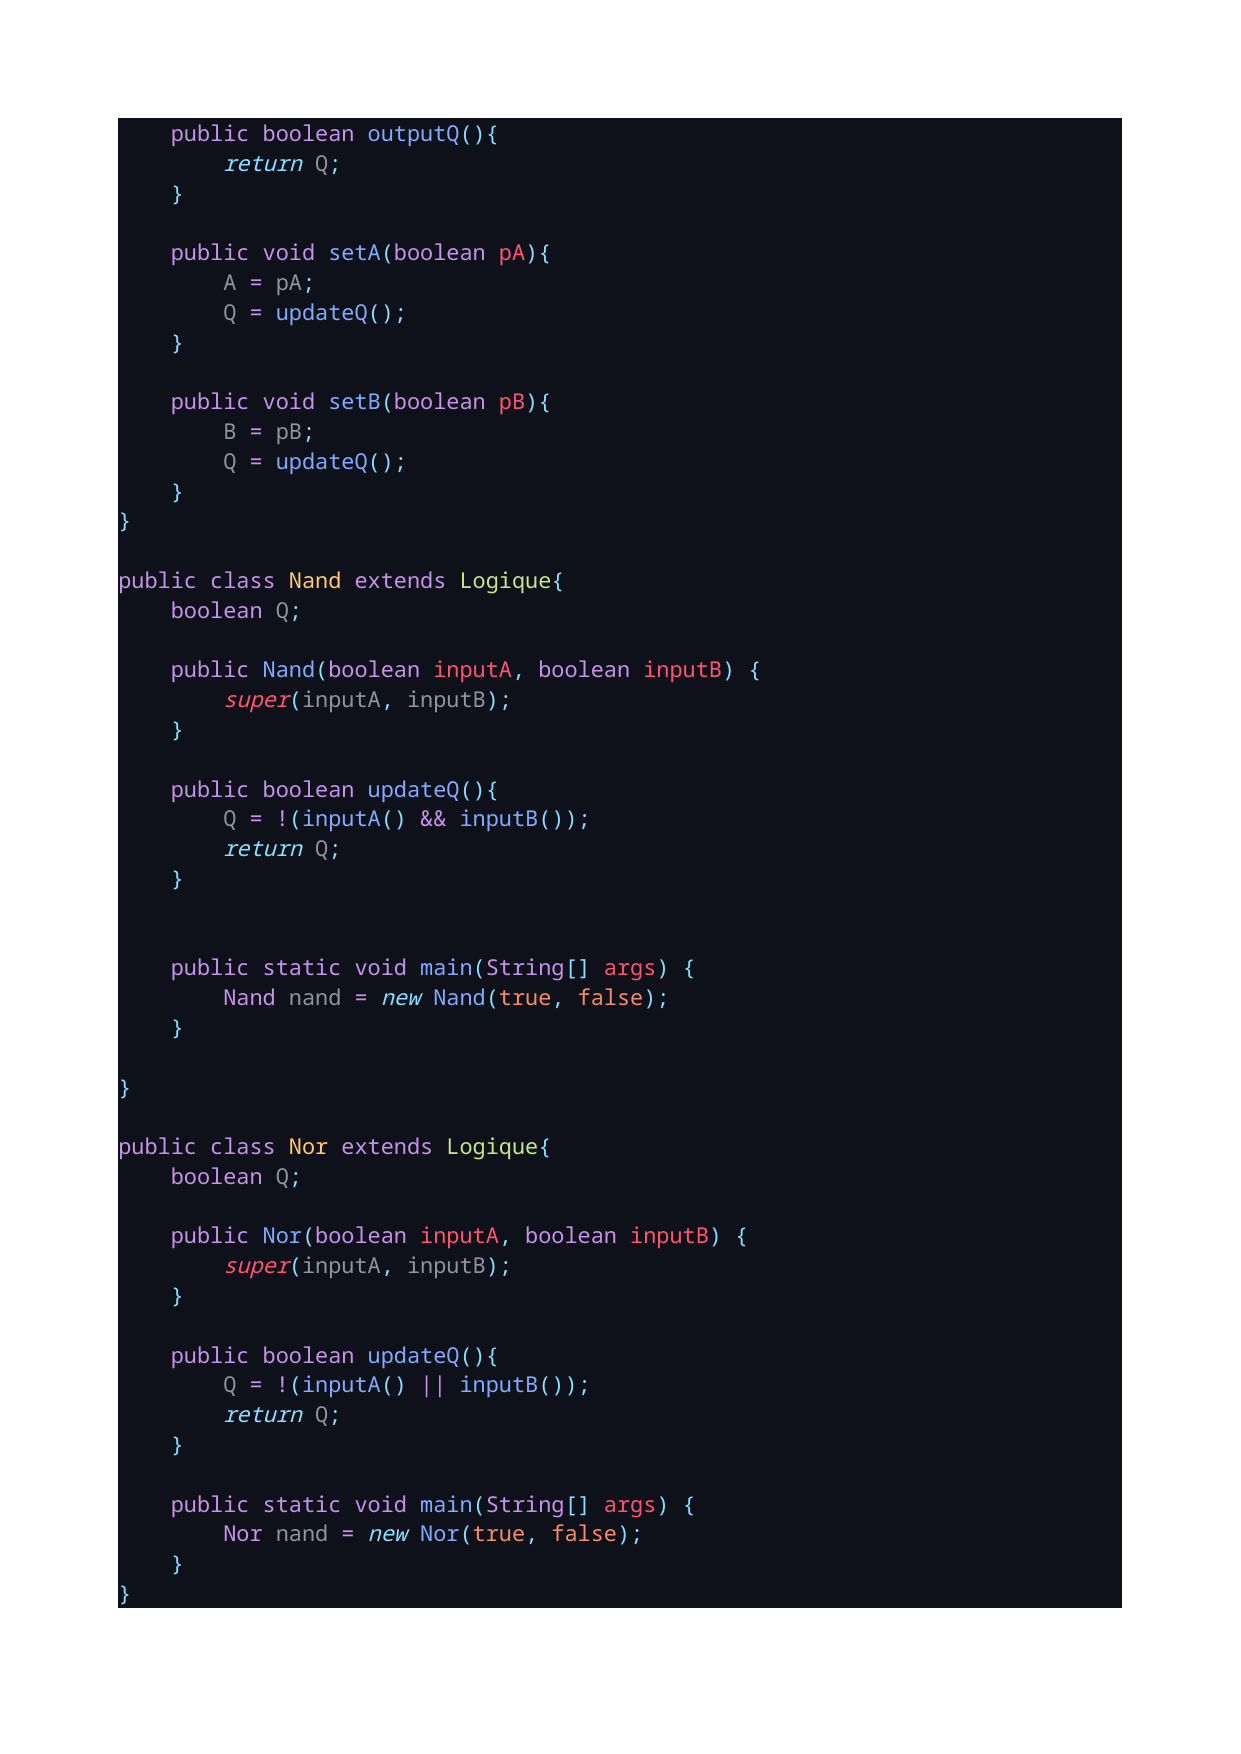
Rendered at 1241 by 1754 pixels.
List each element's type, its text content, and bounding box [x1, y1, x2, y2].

text public boolean updateQ(){ [118, 1339, 1122, 1369]
text Nand nand = new Nand(true, false); [118, 982, 1122, 1012]
text boolean Q; [118, 595, 1122, 624]
text return Q; [118, 833, 1122, 863]
text return Q; [118, 1399, 1122, 1429]
text } [118, 476, 1122, 505]
text public static void main(String[] args) { [118, 1488, 1122, 1518]
text public boolean outputQ(){ [118, 118, 1122, 148]
text public static void main(String[] args) { [118, 952, 1122, 982]
text Q = updateQ(); [118, 297, 1122, 327]
text public Nand(boolean inputA, boolean inputB) { [118, 654, 1122, 684]
text public class Nand extends Logique{ [118, 565, 1122, 595]
text } [118, 327, 1122, 356]
text Q = !(inputA() || inputB()); [118, 1369, 1122, 1399]
text boolean Q; [118, 1161, 1122, 1191]
text public Nor(boolean inputA, boolean inputB) { [118, 1220, 1122, 1250]
text public void setA(boolean pA){ [118, 237, 1122, 267]
text public boolean updateQ(){ [118, 773, 1122, 803]
text super(inputA, inputB); [118, 1250, 1122, 1280]
text A = pA; [118, 267, 1122, 297]
text } [118, 1012, 1122, 1042]
text } [118, 1548, 1122, 1578]
text super(inputA, inputB); [118, 684, 1122, 714]
text Q = updateQ(); [118, 446, 1122, 476]
text B = pB; [118, 416, 1122, 446]
text } [118, 714, 1122, 744]
text Q = !(inputA() && inputB()); [118, 803, 1122, 833]
text public void setB(boolean pB){ [118, 386, 1122, 416]
text Nor nand = new Nor(true, false); [118, 1518, 1122, 1548]
text } [118, 1280, 1122, 1310]
text } [118, 1578, 1122, 1608]
text } [118, 1429, 1122, 1459]
text public class Nor extends Logique{ [118, 1131, 1122, 1161]
text } [118, 178, 1122, 207]
text return Q; [118, 148, 1122, 178]
text } [118, 1071, 1122, 1101]
text } [118, 505, 1122, 535]
text } [118, 863, 1122, 893]
